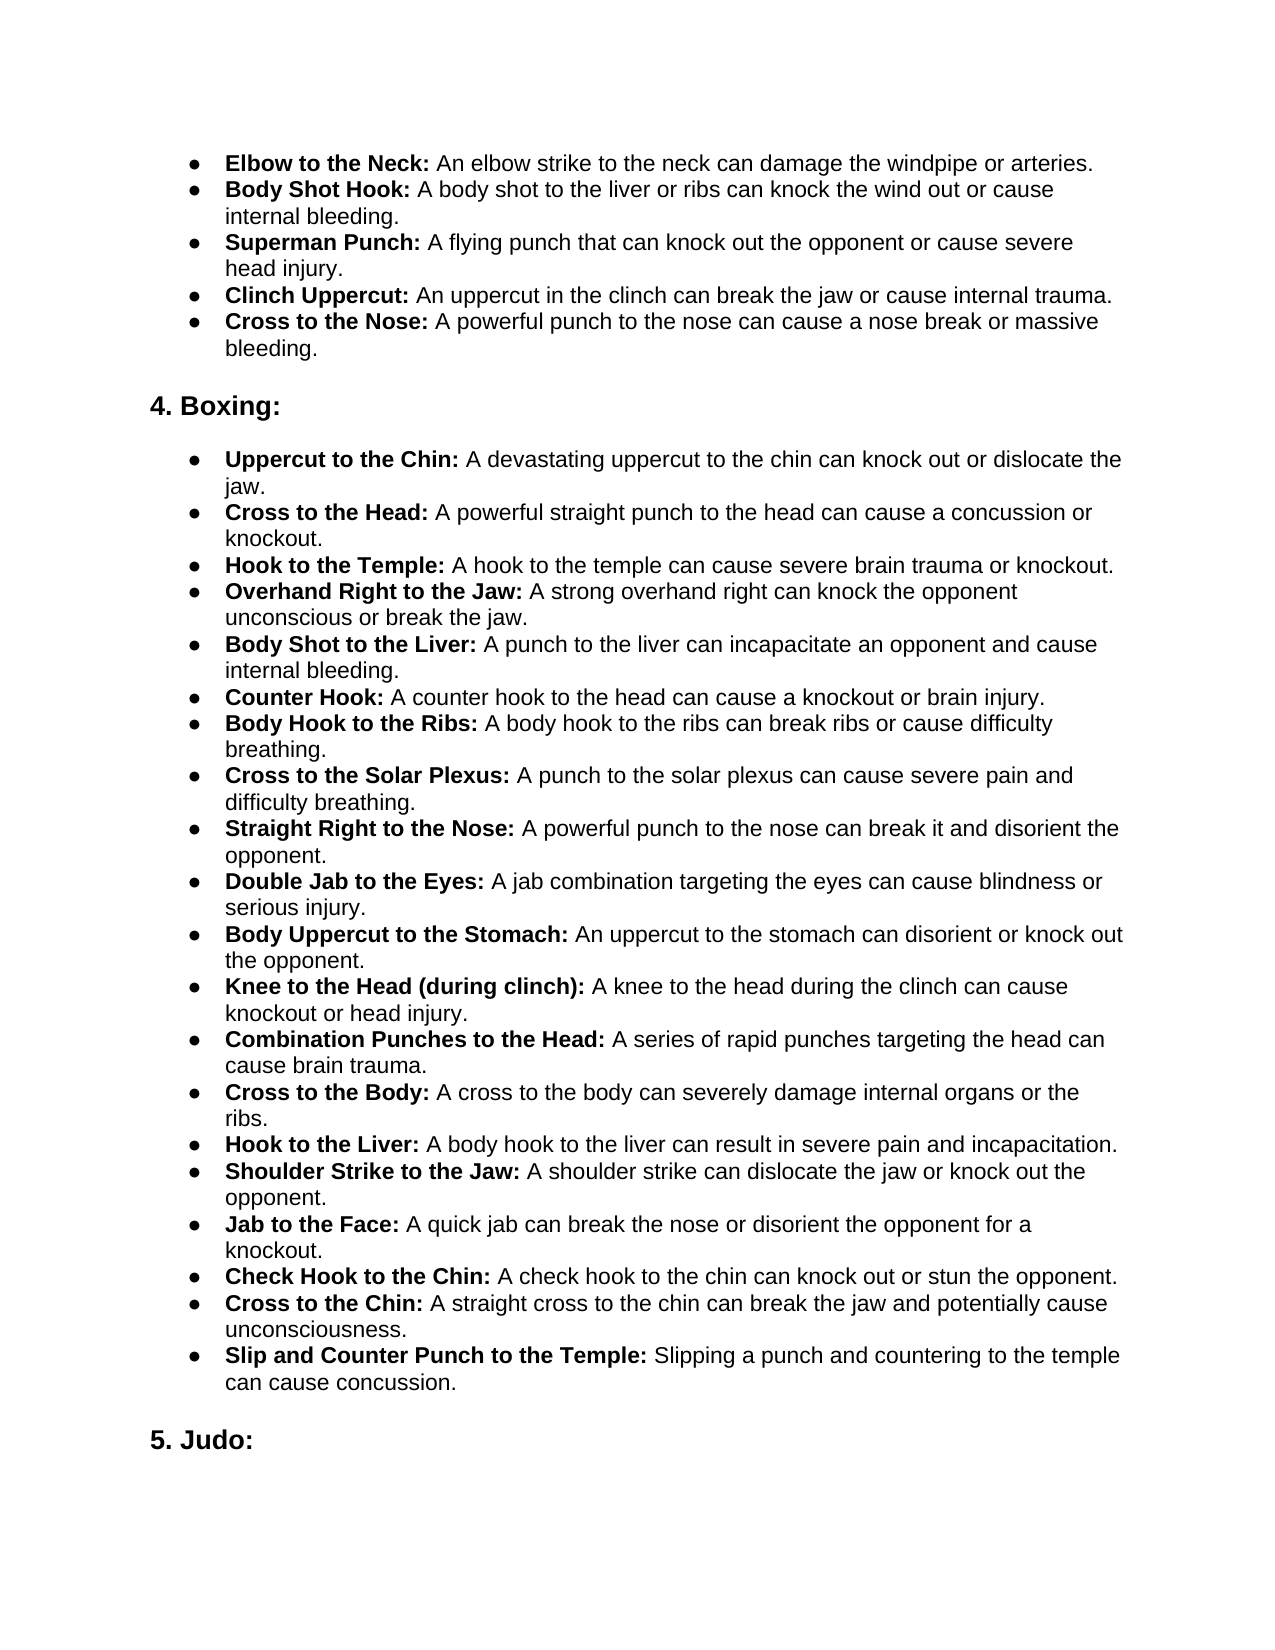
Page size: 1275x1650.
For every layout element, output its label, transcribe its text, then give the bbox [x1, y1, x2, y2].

list Overhand Right to the Jaw: A strong overhand right can knock the opponent unconscious or break the jaw. [187, 578, 1125, 631]
list Cross to the Solar Plexus: A punch to the solar plexus can cause severe pain and difficulty breathing. [187, 762, 1125, 815]
list Uppercut to the Chin: A devastating uppercut to the chin can knock out or dislocate the jaw. [187, 446, 1125, 499]
list Slip and Counter Punch to the Temple: Slipping a punch and countering to the temple can cause concussion. [187, 1342, 1125, 1395]
list Cross to the Nose: A powerful punch to the nose can cause a nose break or massive bleeding. [187, 308, 1125, 361]
list Body Shot Hook: A body shot to the liver or ribs can knock the wind out or cause internal bleeding. [187, 176, 1125, 229]
list Jab to the Face: A quick jab can break the nose or disorient the opponent for a knockout. [187, 1211, 1125, 1263]
list Body Hook to the Ribs: A body hook to the ribs can break ribs or cause difficulty breathing. [187, 710, 1125, 762]
list Double Jab to the Eyes: A jab combination targeting the eyes can cause blindness or serious injury. [187, 868, 1125, 921]
list Clinch Uppercut: An uppercut in the clinch can break the jaw or cause internal trauma. [187, 282, 1125, 308]
list Cross to the Head: A powerful straight punch to the head can cause a concussion or knockout. [187, 499, 1125, 552]
list Combination Punches to the Head: A series of rapid punches targeting the head can cause brain trauma. [187, 1026, 1125, 1079]
list Knee to the Head (during clinch): A knee to the head during the clinch can cause knockout or head injury. [187, 973, 1125, 1026]
list Body Shot to the Liver: A punch to the liver can incapacitate an opponent and cause internal bleeding. [187, 631, 1125, 683]
list Body Uppercut to the Stomach: An uppercut to the stomach can disorient or knock out the opponent. [187, 921, 1125, 973]
subtitle 4. Boxing: [150, 390, 1125, 421]
list Cross to the Chin: A straight cross to the chin can break the jaw and potentially cause unconsciousness. [187, 1289, 1125, 1342]
list Elbow to the Neck: An elbow strike to the neck can damage the windpipe or arteries. [187, 150, 1125, 176]
list Cross to the Body: A cross to the body can severely damage internal organs or the ribs. [187, 1079, 1125, 1131]
list Straight Right to the Nose: A powerful punch to the nose can break it and disorient the opponent. [187, 815, 1125, 868]
list Superman Punch: A flying punch that can knock out the opponent or cause severe head injury. [187, 229, 1125, 282]
subtitle 5. Judo: [150, 1424, 1125, 1455]
list Hook to the Liver: A body hook to the liver can result in severe pain and incapacitation. [187, 1131, 1125, 1158]
list Shoulder Strike to the Jaw: A shoulder strike can dislocate the jaw or knock out the opponent. [187, 1158, 1125, 1211]
list Check Hook to the Chin: A check hook to the chin can knock out or stun the opponent. [187, 1263, 1125, 1289]
list Counter Hook: A counter hook to the head can cause a knockout or brain injury. [187, 683, 1125, 710]
list Hook to the Temple: A hook to the temple can cause severe brain trauma or knockout. [187, 552, 1125, 578]
